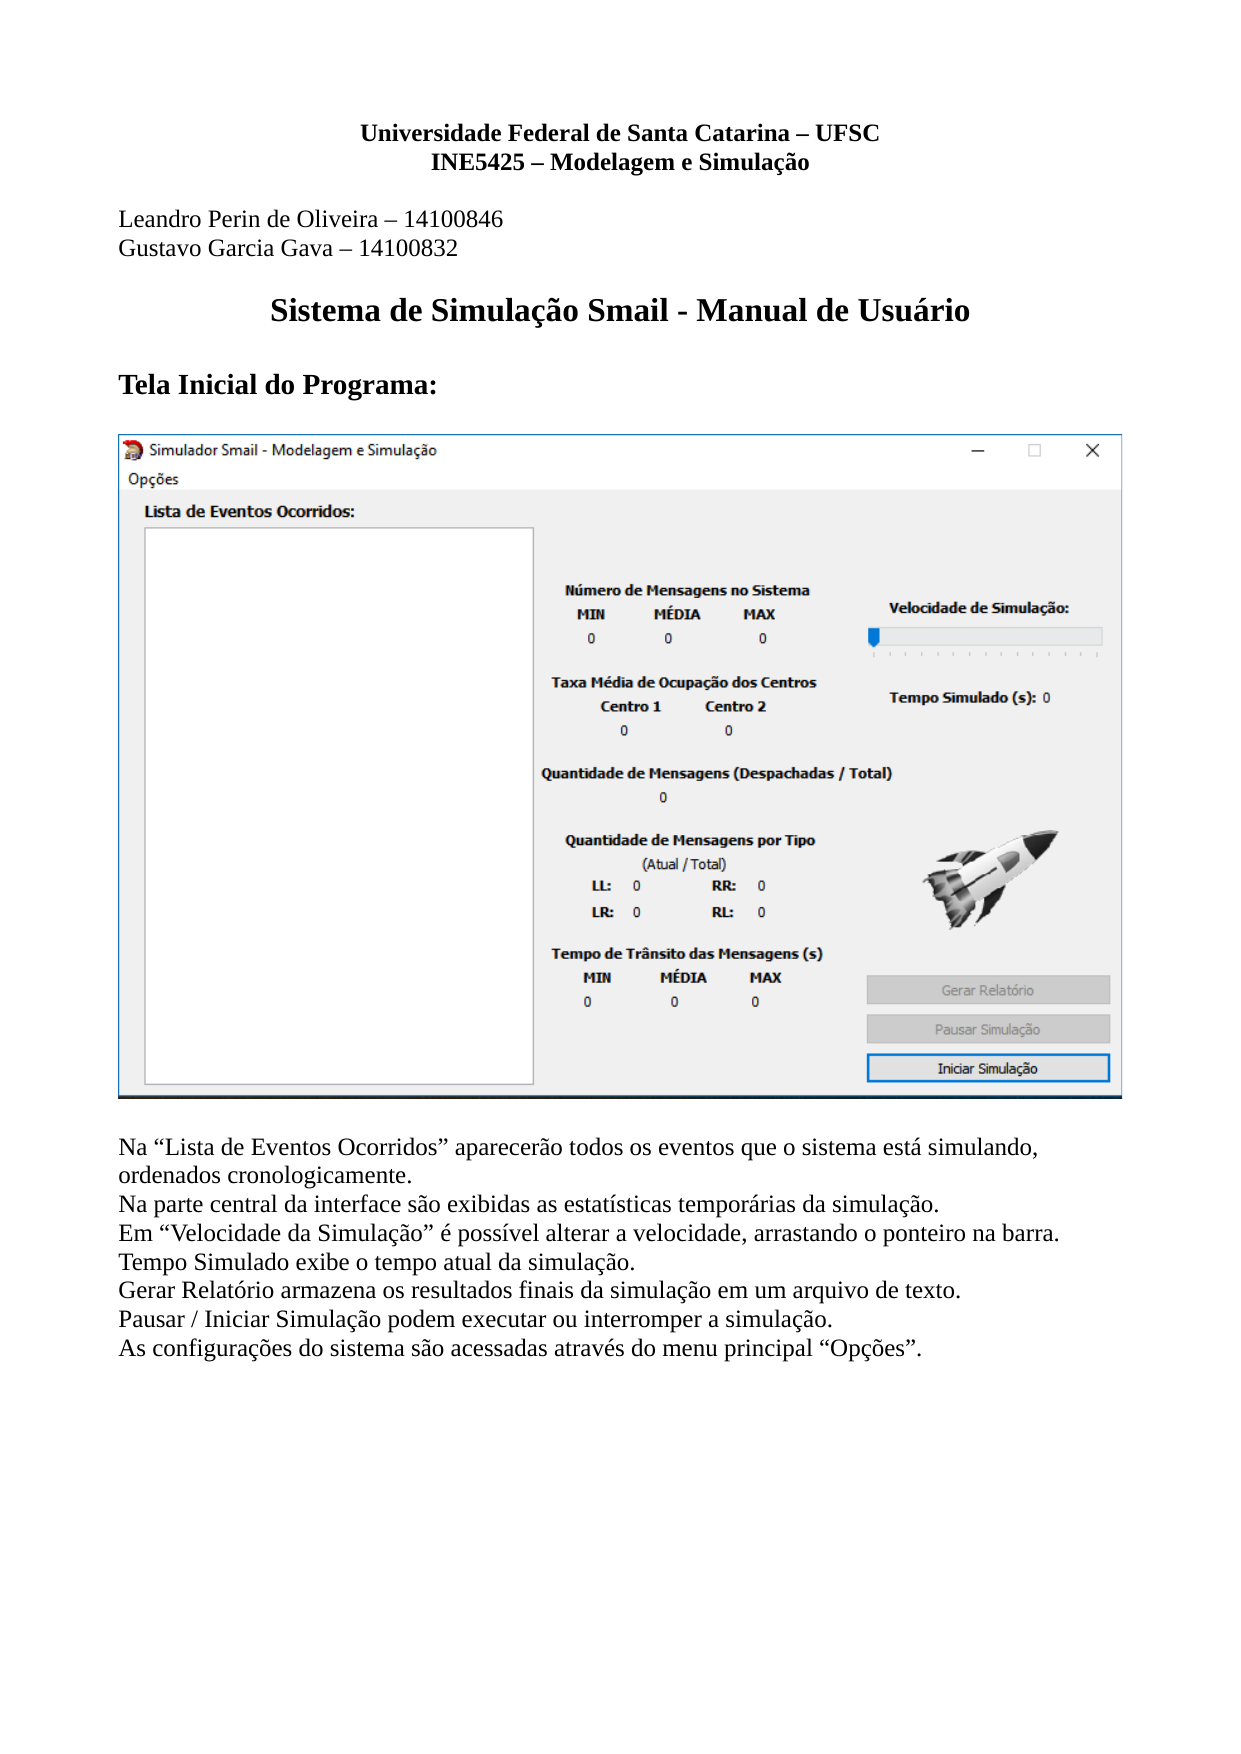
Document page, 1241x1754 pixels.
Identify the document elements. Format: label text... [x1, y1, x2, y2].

text Na parte central da interface são exibidas as estatísticas temporárias da simulação. [118, 1189, 1122, 1218]
text Em “Velocidade da Simulação” é possível alterar a velocidade, arrastando o ponteiro na barra. [118, 1218, 1122, 1247]
text Gerar Relatório armazena os resultados finais da simulação em um arquivo de texto. [118, 1275, 1122, 1304]
text As configurações do sistema são acessadas através do menu principal “Opções”. [118, 1333, 1122, 1362]
text Universidade Federal de Santa Catarina – UFSC [118, 118, 1122, 147]
text Gustavo Garcia Gava – 14100832 [118, 233, 1122, 262]
picture [118, 434, 1123, 1099]
text Leandro Perin de Oliveira – 14100846 [118, 204, 1122, 233]
text INE5425 – Modelagem e Simulação [118, 147, 1122, 176]
text Sistema de Simulação Smail - Manual de Usuário [118, 291, 1122, 329]
text Pausar / Iniciar Simulação podem executar ou interromper a simulação. [118, 1304, 1122, 1333]
text Na “Lista de Eventos Ocorridos” aparecerão todos os eventos que o sistema está simulando, ordenados cronologicamente. [118, 1132, 1122, 1189]
text Tempo Simulado exibe o tempo atual da simulação. [118, 1247, 1122, 1275]
text Tela Inicial do Programa: [118, 367, 1122, 401]
